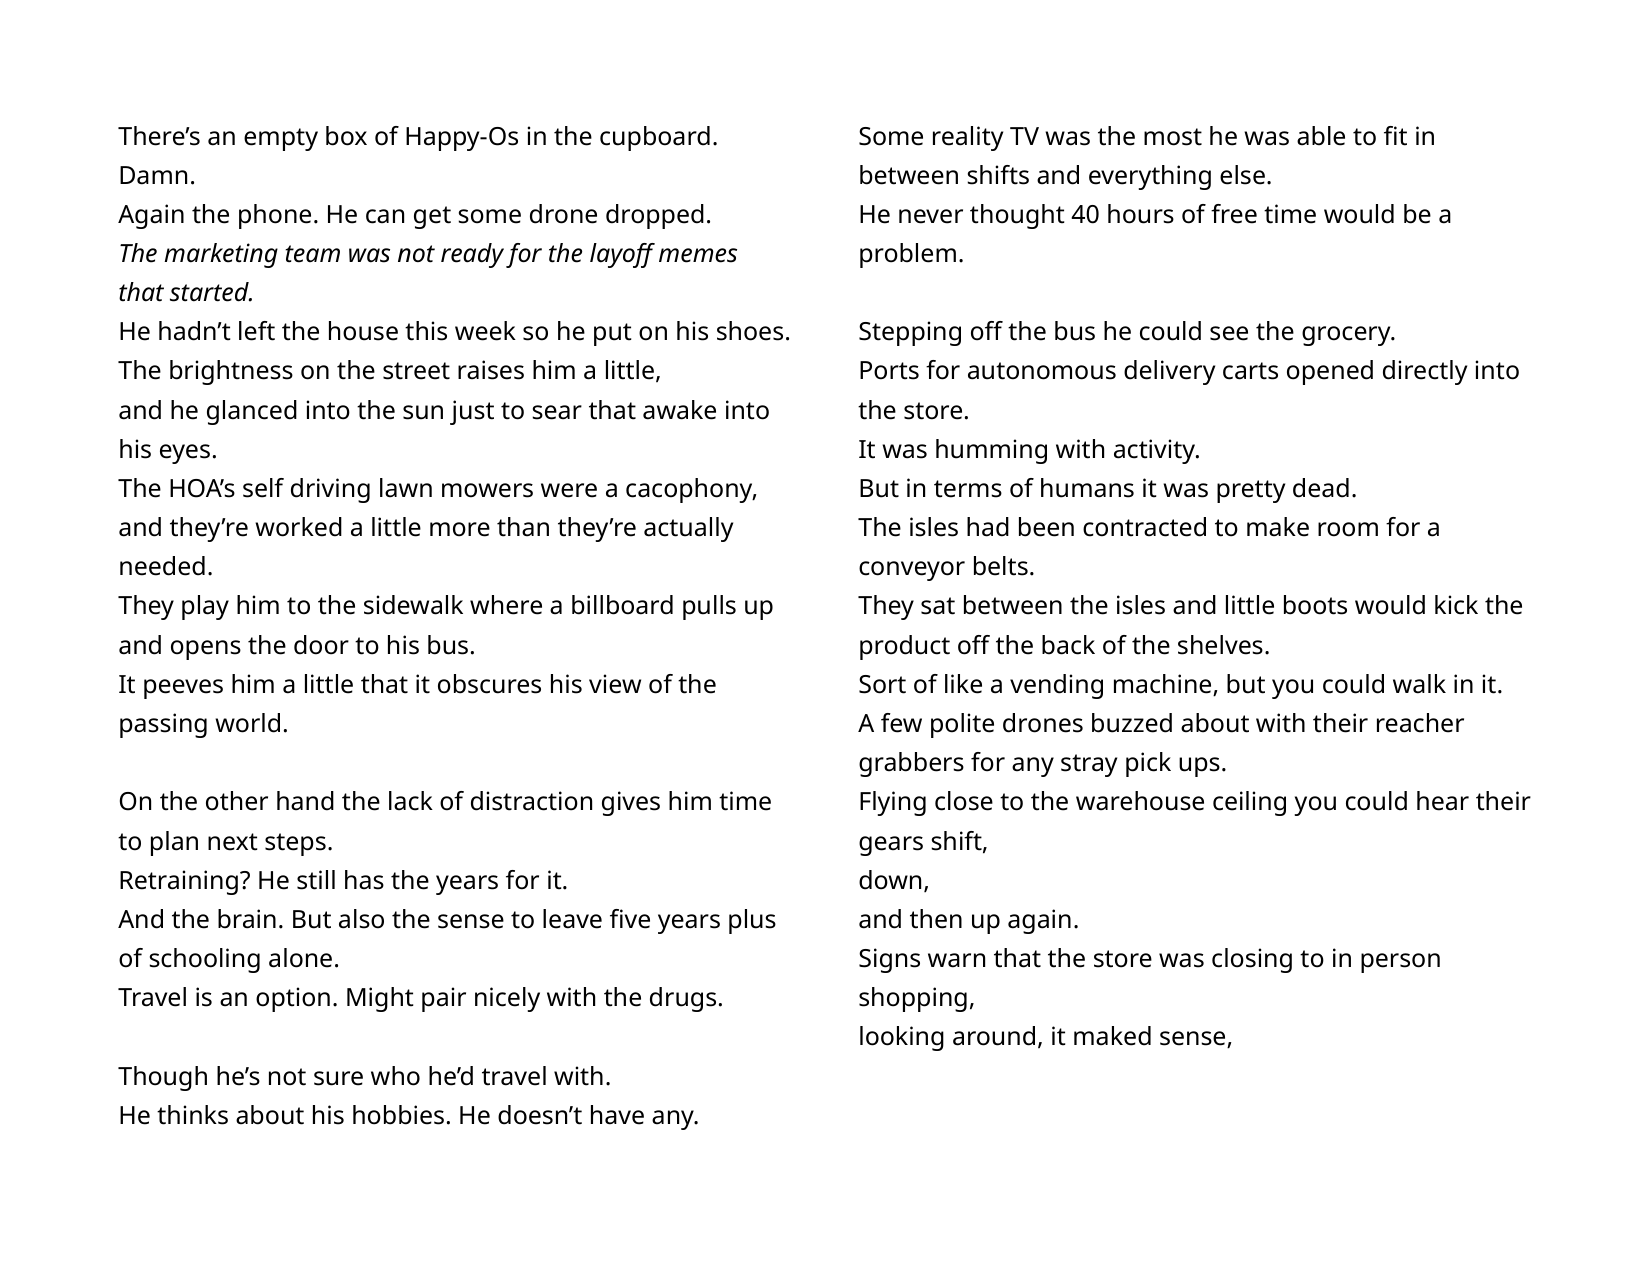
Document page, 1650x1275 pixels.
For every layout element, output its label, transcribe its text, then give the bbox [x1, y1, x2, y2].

text Though he’s not sure who he’d travel with. [118, 1058, 792, 1092]
text The isles had been contracted to make room for a conveyor belts. [858, 510, 1532, 583]
text Signs warn that the store was closing to in person shopping, [858, 941, 1532, 1014]
text On the other hand the lack of distraction gives him time to plan next steps. [118, 784, 792, 857]
text The HOA’s self driving lawn mowers were a cacophony, [118, 471, 792, 505]
text Ports for autonomous delivery carts opened directly into the store. [858, 353, 1532, 426]
text looking around, it maked sense, [858, 1019, 1532, 1053]
text It peeves him a little that it obscures his view of the passing world. [118, 666, 792, 740]
text He hadn’t left the house this week so he put on his shoes. [118, 314, 792, 348]
text And the brain. But also the sense to leave five years plus of schooling alone. [118, 901, 792, 975]
text There’s an empty box of Happy-Os in the cupboard. Damn. [118, 118, 792, 191]
text Again the phone. He can get some drone dropped. [118, 196, 792, 231]
text and he glanced into the sun just to sear that awake into his eyes. [118, 392, 792, 466]
text But in terms of humans it was pretty dead. [858, 471, 1532, 505]
text He never thought 40 hours of free time would be a problem. [858, 196, 1532, 270]
text It was humming with activity. [858, 431, 1532, 466]
text and they’re worked a little more than they’re actually needed. [118, 510, 792, 583]
text Retraining? He still has the years for it. [118, 862, 792, 896]
text down, [858, 862, 1532, 896]
text Sort of like a vending machine, but you could walk in it. [858, 666, 1532, 701]
text Stepping off the bus he could see the grocery. [858, 314, 1532, 348]
text and then up again. [858, 901, 1532, 936]
text They play him to the sidewalk where a billboard pulls up and opens the door to his bus. [118, 588, 792, 661]
text The marketing team was not ready for the layoff memes that started. [118, 236, 792, 309]
text Flying close to the warehouse ceiling you could hear their gears shift, [858, 784, 1532, 857]
text A few polite drones buzzed about with their reacher grabbers for any stray pick ups. [858, 706, 1532, 779]
text The brightness on the street raises him a little, [118, 353, 792, 387]
text Some reality TV was the most he was able to fit in between shifts and everything else. [858, 118, 1532, 191]
text Travel is an option. Might pair nicely with the drugs. [118, 980, 792, 1014]
text They sat between the isles and little boots would kick the product off the back of the shelves. [858, 588, 1532, 661]
text He thinks about his hobbies. He doesn’t have any. [118, 1097, 792, 1131]
